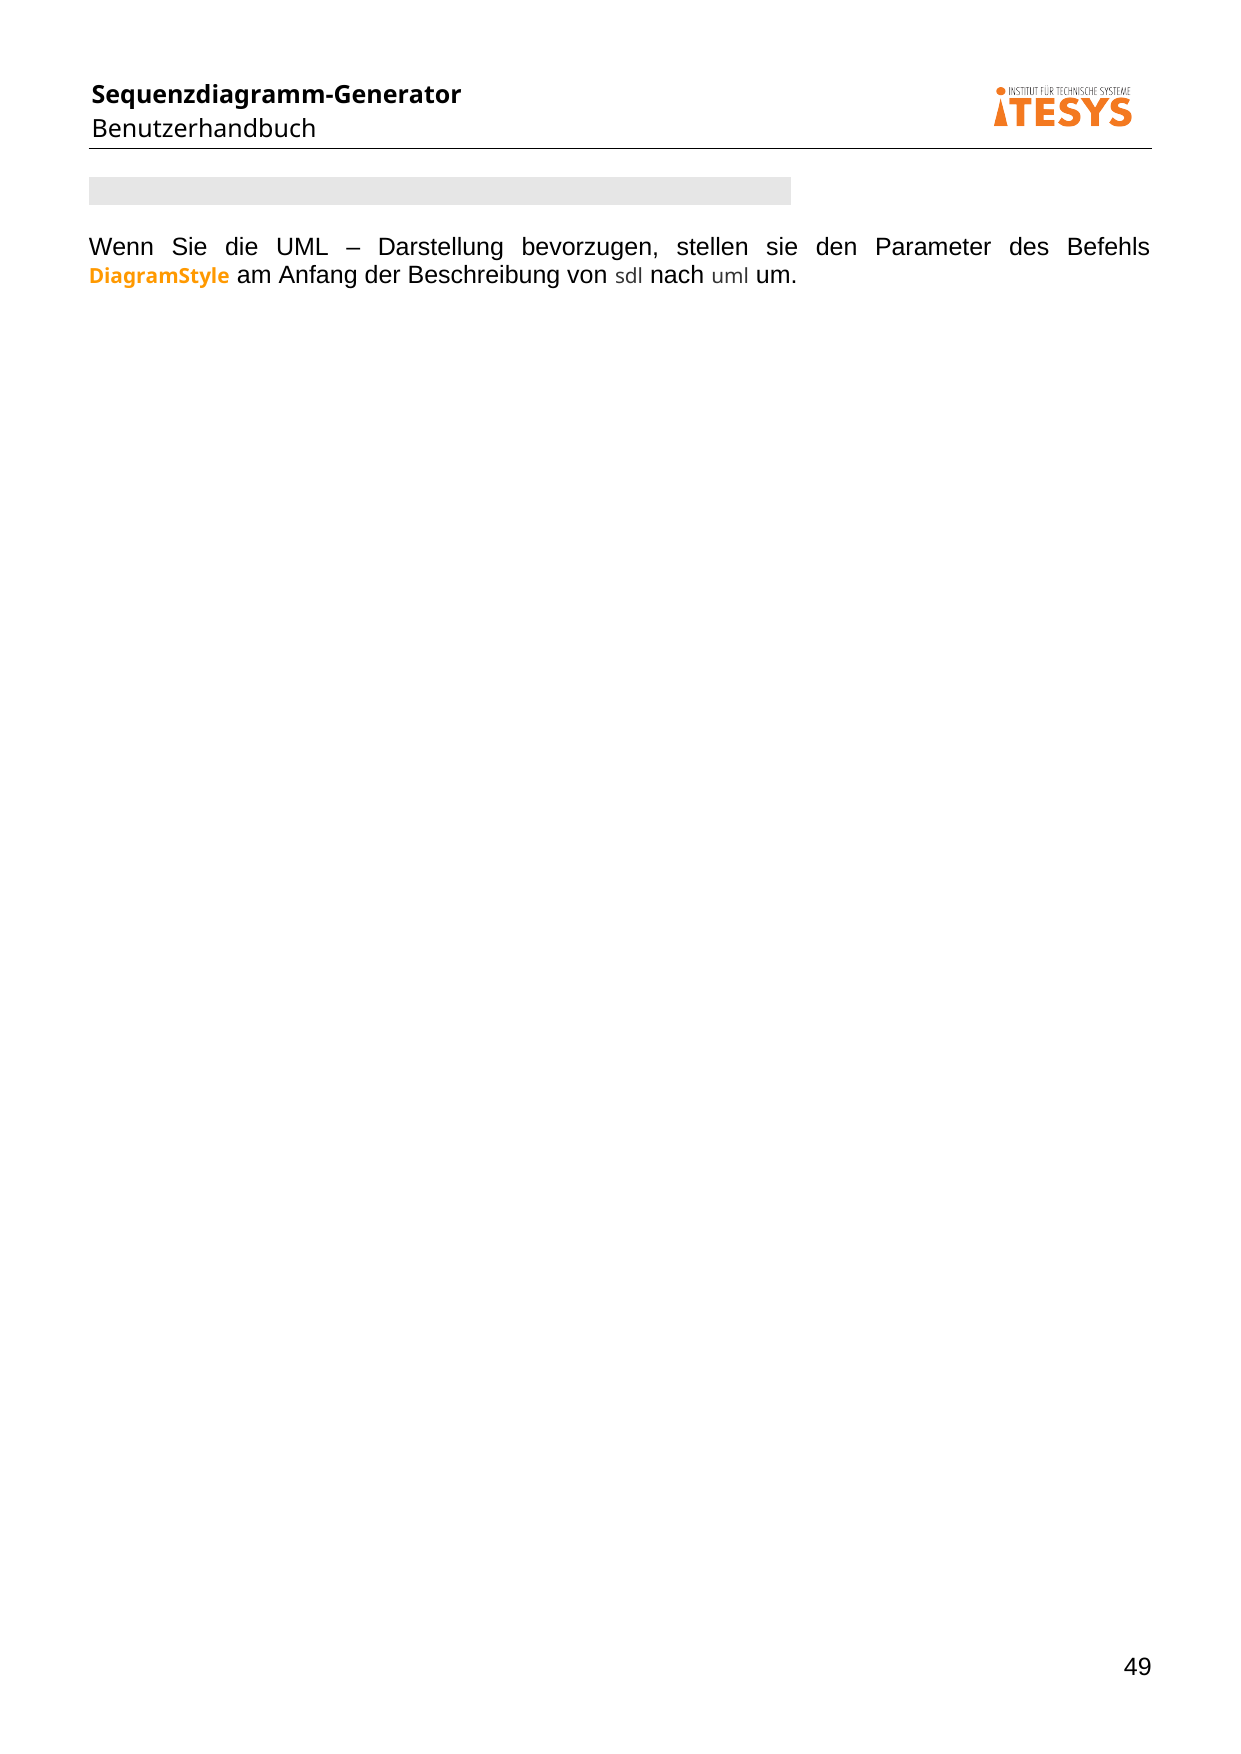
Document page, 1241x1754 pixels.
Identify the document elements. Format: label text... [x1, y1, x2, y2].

text Wenn Sie die UML – Darstellung bevorzugen, stellen sie den Parameter des Befehls DiagramStyle am Anfang der Beschreibung von sdl nach uml um. [88, 233, 1152, 289]
table_header [89, 177, 791, 205]
picture [993, 85, 1133, 127]
